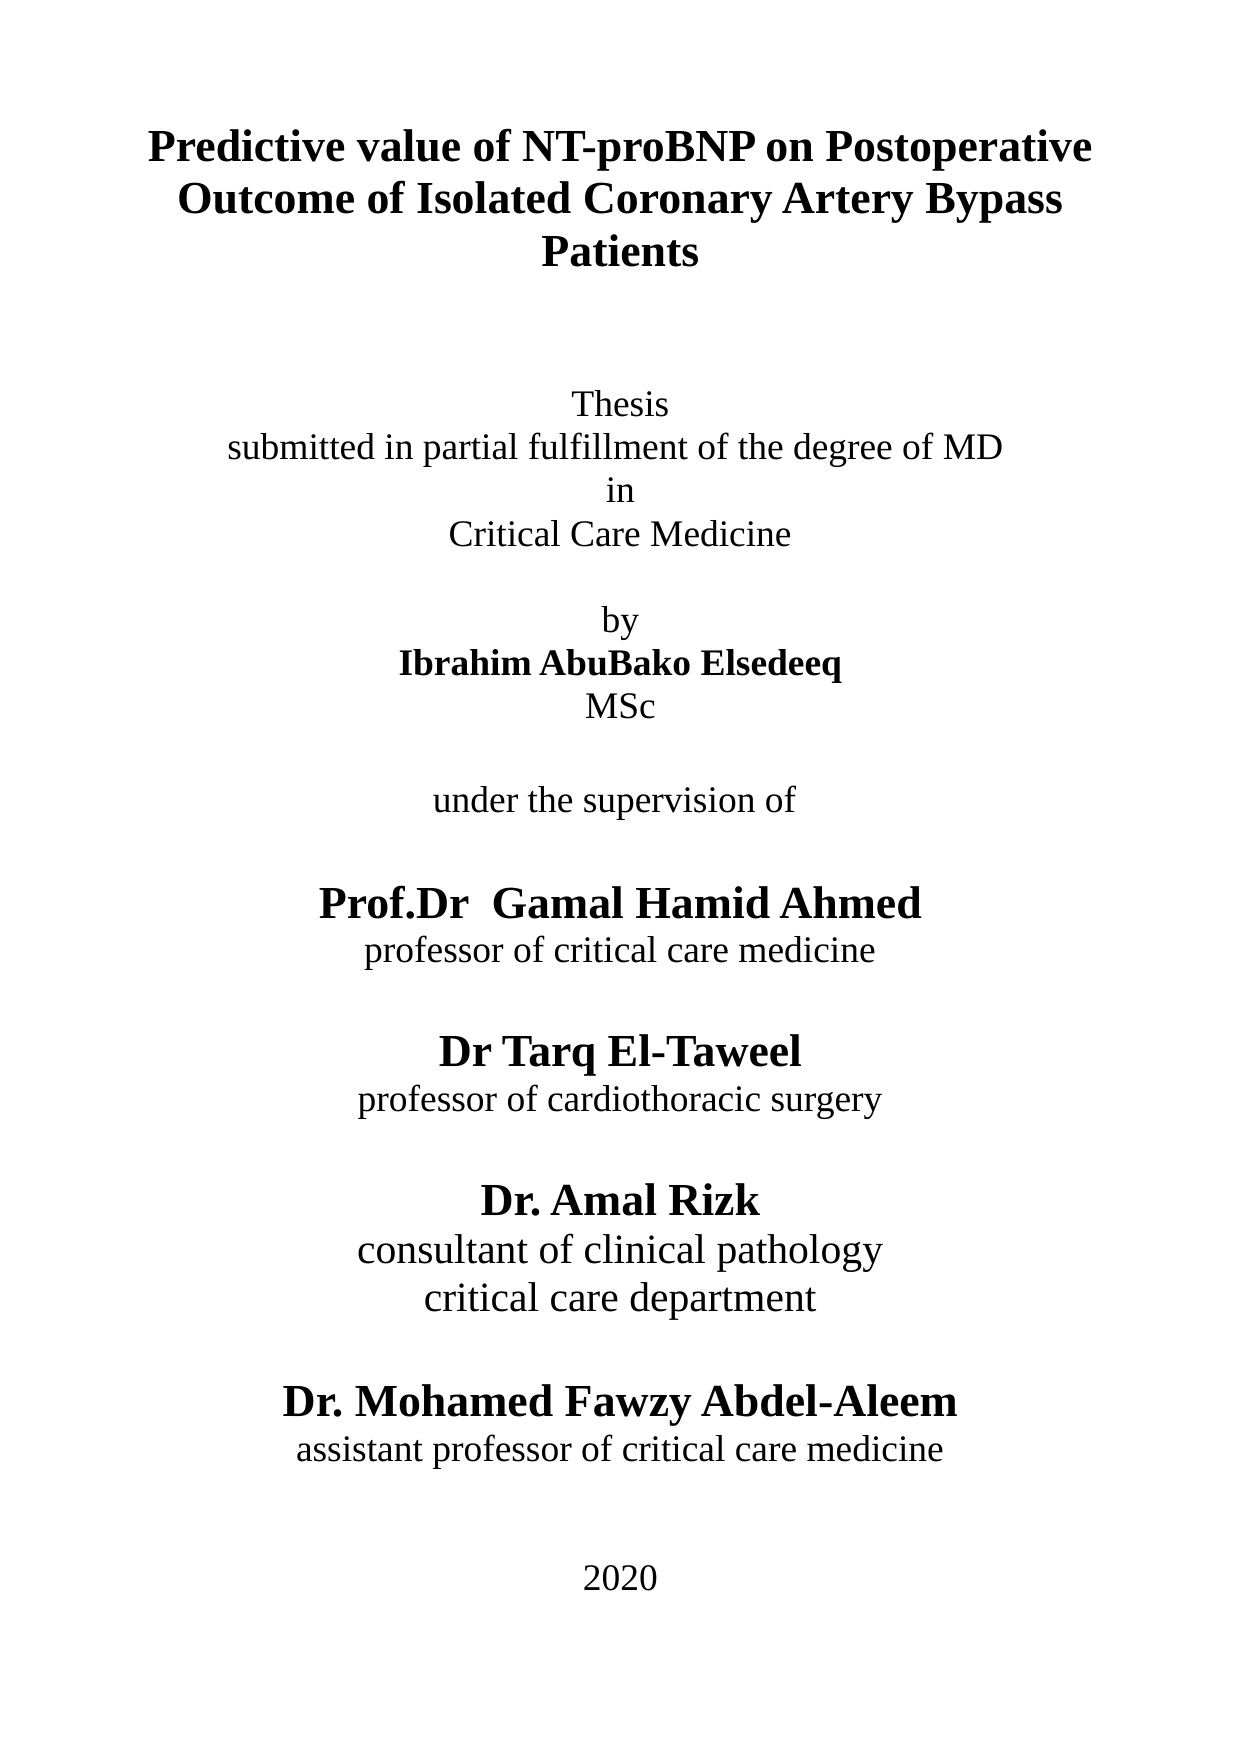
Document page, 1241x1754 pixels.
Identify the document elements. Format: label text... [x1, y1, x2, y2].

text MSc [118, 683, 1122, 727]
text Dr Tarq El-Taweel [118, 1024, 1122, 1076]
text by [118, 597, 1122, 640]
text Prof.Dr Gamal Hamid Ahmed [118, 875, 1122, 928]
text critical care department [118, 1273, 1122, 1321]
text under the supervision of [118, 770, 1122, 822]
text Ibrahim AbuBako Elsedeeq [118, 640, 1122, 683]
text Dr. Mohamed Fawzy Abdel-Aleem [118, 1373, 1122, 1426]
text assistant professor of critical care medicine [118, 1426, 1122, 1469]
text 2020 [118, 1556, 1122, 1599]
text Dr. Amal Rizk [118, 1172, 1122, 1225]
text in [118, 468, 1122, 511]
text Thesis [118, 382, 1122, 425]
text professor of critical care medicine [118, 928, 1122, 971]
text Critical Care Medicine [118, 511, 1122, 554]
text Predictive value of NT-proBNP on Postoperative Outcome of Isolated Coronary Artery Bypass Patients [118, 118, 1122, 276]
text submitted in partial fulfillment of the degree of MD [118, 425, 1122, 468]
text consultant of clinical pathology [118, 1225, 1122, 1273]
text professor of cardiothoracic surgery [118, 1076, 1122, 1119]
